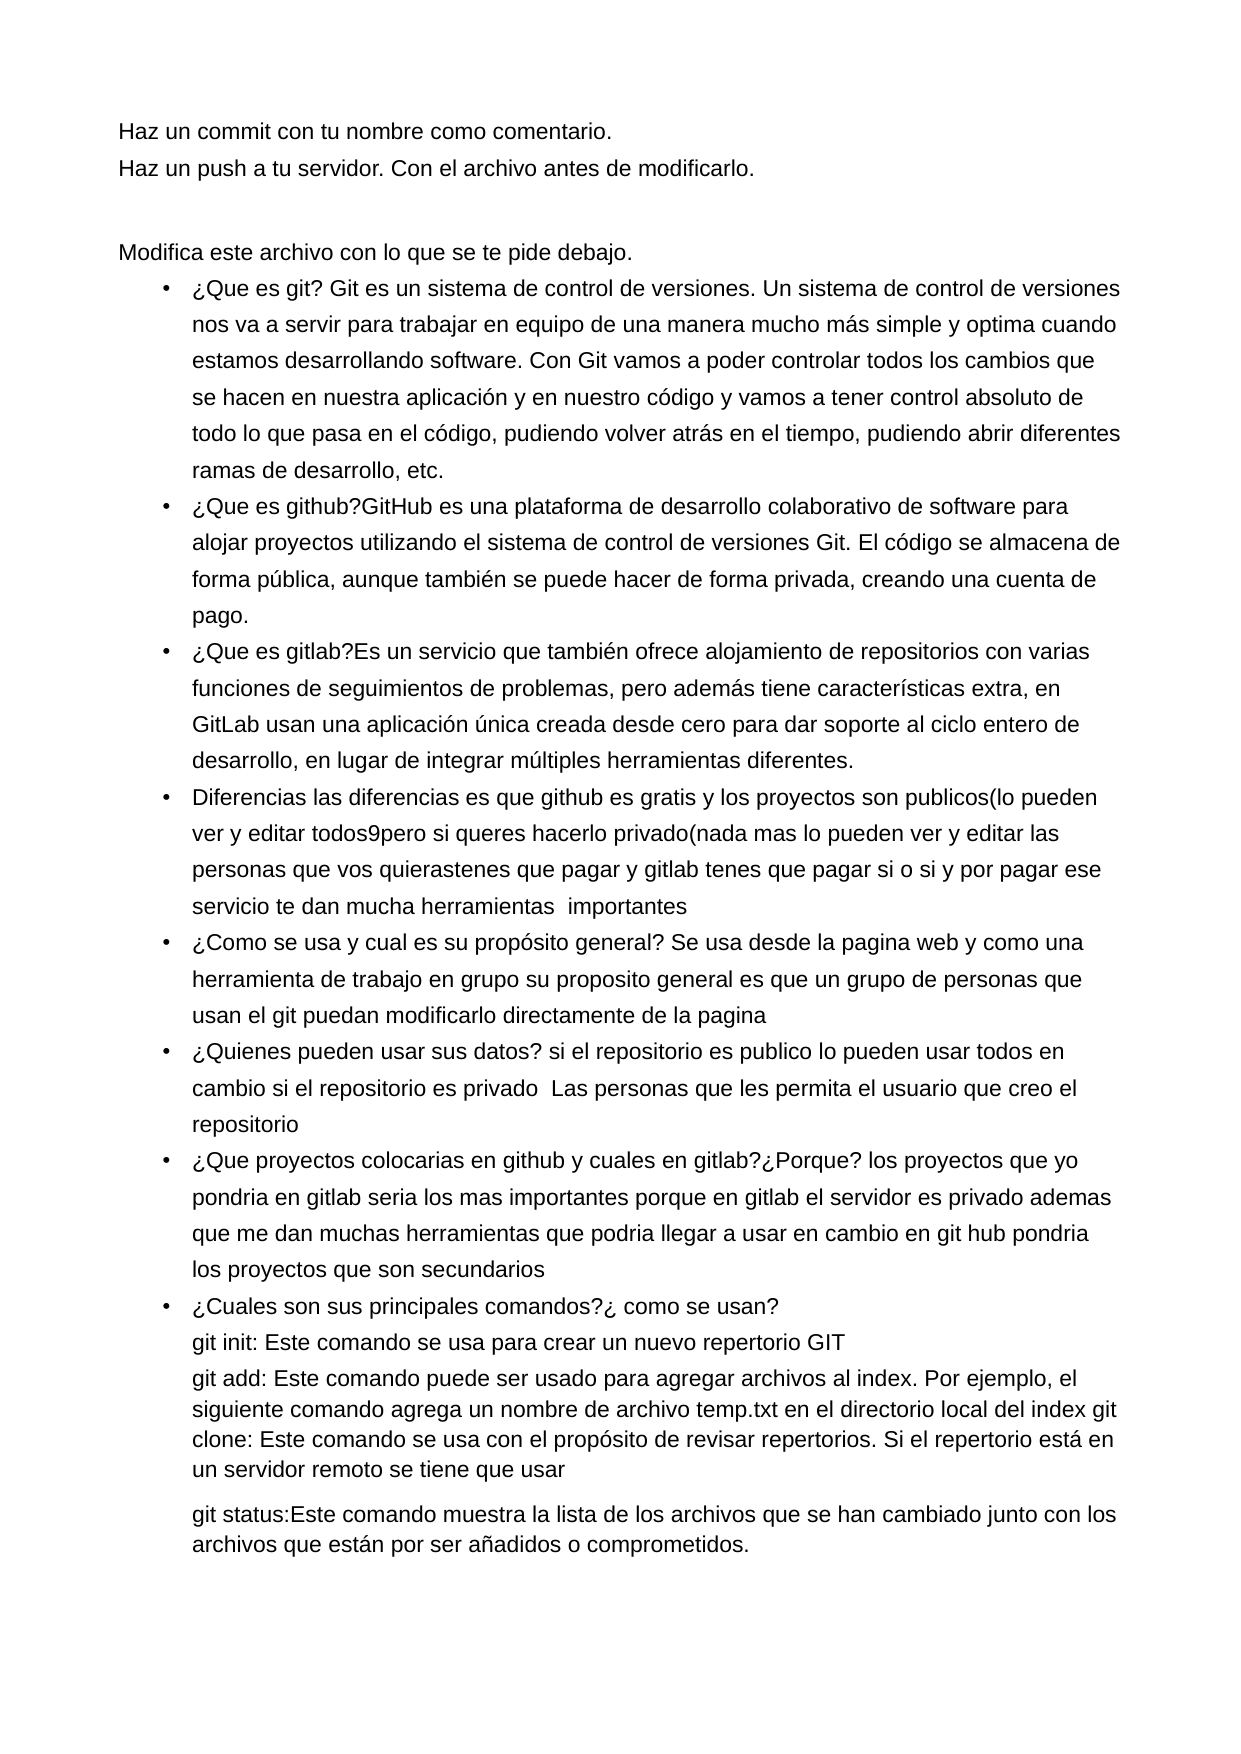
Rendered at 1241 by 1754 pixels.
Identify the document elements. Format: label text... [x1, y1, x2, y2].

text Haz un commit con tu nombre como comentario. [118, 118, 1122, 144]
list ¿Que es github?GitHub es una plataforma de desarrollo colaborativo de software para alojar proyectos utilizando el sistema de control de versiones Git. El código se almacena de forma pública, aunque también se puede hacer de forma privada, creando una cuenta de pago. [162, 493, 1122, 628]
text Modifica este archivo con lo que se te pide debajo. [118, 238, 1122, 265]
list git status:Este comando muestra la lista de los archivos que se han cambiado junto con los archivos que están por ser añadidos o comprometidos. [162, 1501, 1122, 1557]
list Diferencias las diferencias es que github es gratis y los proyectos son publicos(lo pueden ver y editar todos9pero si queres hacerlo privado(nada mas lo pueden ver y editar las personas que vos quierastenes que pagar y gitlab tenes que pagar si o si y por pagar ese servicio te dan mucha herramientas importantes [162, 784, 1122, 919]
list ¿Que proyectos colocarias en github y cuales en gitlab?¿Porque? los proyectos que yo pondria en gitlab seria los mas importantes porque en gitlab el servidor es privado ademas que me dan muchas herramientas que podria llegar a usar en cambio en git hub pondria los proyectos que son secundarios [162, 1147, 1122, 1283]
list ¿Como se usa y cual es su propósito general? Se usa desde la pagina web y como una herramienta de trabajo en grupo su proposito general es que un grupo de personas que usan el git puedan modificarlo directamente de la pagina [162, 929, 1122, 1028]
list ¿Cuales son sus principales comandos?¿ como se usan? [162, 1293, 1122, 1319]
list git add: Este comando puede ser usado para agregar archivos al index. Por ejemplo, el siguiente comando agrega un nombre de archivo temp.txt en el directorio local del index git clone: Este comando se usa con el propósito de revisar repertorios. Si el repertorio está en un servidor remoto se tiene que usar [162, 1365, 1122, 1482]
text Haz un push a tu servidor. Con el archivo antes de modificarlo. [118, 154, 1122, 181]
list ¿Que es git? Git es un sistema de control de versiones. Un sistema de control de versiones nos va a servir para trabajar en equipo de una manera mucho más simple y optima cuando estamos desarrollando software. Con Git vamos a poder controlar todos los cambios que se hacen en nuestra aplicación y en nuestro código y vamos a tener control absoluto de todo lo que pasa en el código, pudiendo volver atrás en el tiempo, pudiendo abrir diferentes ramas de desarrollo, etc. [162, 275, 1122, 483]
list ¿Quienes pueden usar sus datos? si el repositorio es publico lo pueden usar todos en cambio si el repositorio es privado Las personas que les permita el usuario que creo el repositorio [162, 1038, 1122, 1137]
list ¿Que es gitlab?Es un servicio que también ofrece alojamiento de repositorios con varias funciones de seguimientos de problemas, pero además tiene características extra, en GitLab usan una aplicación única creada desde cero para dar soporte al ciclo entero de desarrollo, en lugar de integrar múltiples herramientas diferentes. [162, 638, 1122, 774]
list git init: Este comando se usa para crear un nuevo repertorio GIT [162, 1329, 1122, 1355]
